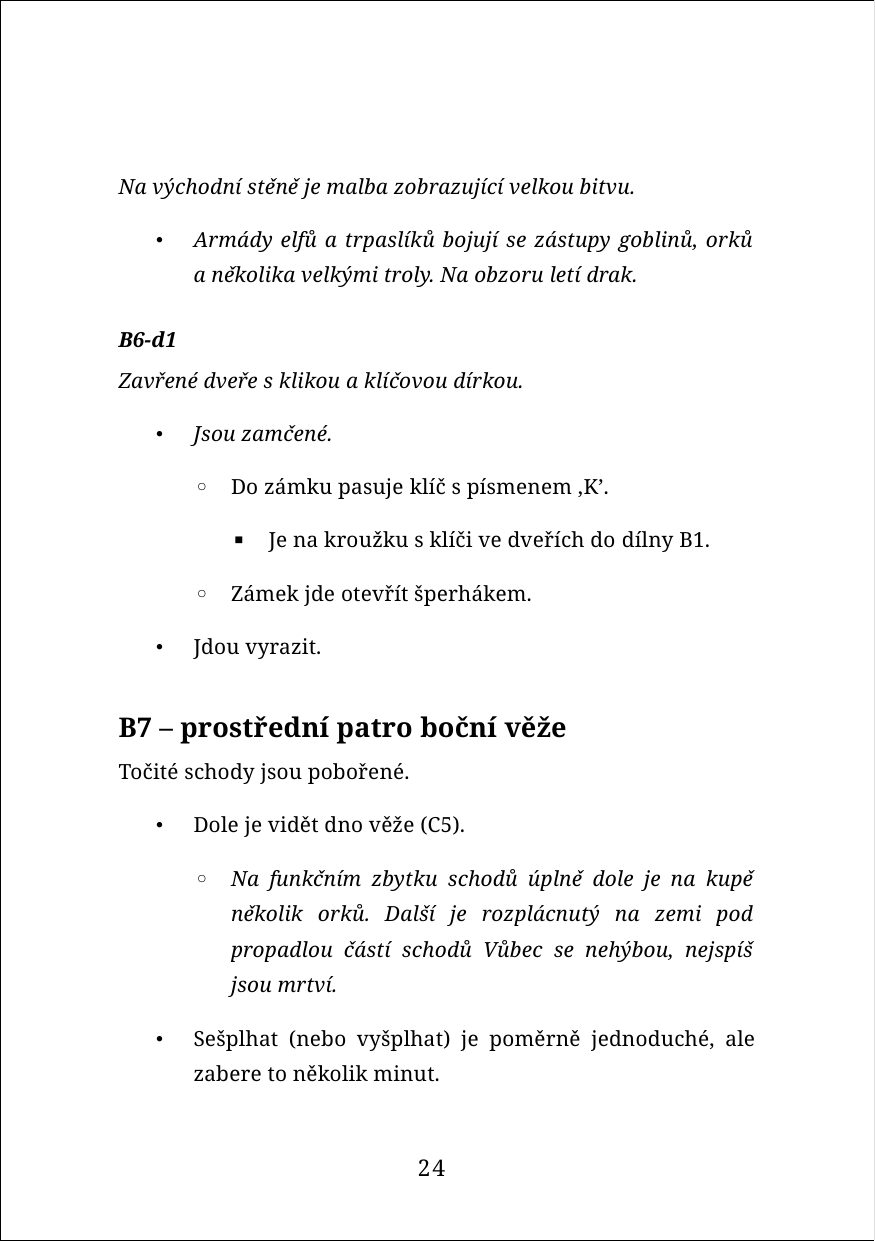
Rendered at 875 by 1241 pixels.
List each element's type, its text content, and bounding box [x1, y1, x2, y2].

list Jdou vyrazit. [156, 632, 756, 660]
list Sešplhat (nebo vyšplhat) je poměrně jednoduché, ale zabere to několik minut. [156, 1024, 756, 1088]
subtitle B7 – prostřední patro boční věže [118, 709, 756, 746]
list Na funkčním zbytku schodů úplně dole je na kupě několik orků. Další je rozplácnutý na zemi pod propadlou částí schodů Vůbec se nehýbou, nejspíš jsou mrtví. [193, 864, 756, 999]
list Do zámku pasuje klíč s písmenem ‚K’. [193, 472, 756, 501]
list Armády elfů a trpaslíků bojují se zástupy goblinů, orků a několika velkými troly. Na obzoru letí drak. [156, 225, 756, 289]
list Zámek jde otevřít šperhákem. [193, 579, 756, 607]
text Na východní stěně je malba zobrazující velkou bitvu. [118, 172, 756, 200]
list Jsou zamčené. [156, 419, 756, 447]
list Dole je vidět dno věže (C5). [156, 811, 756, 839]
text Zavřené dveře s klikou a klíčovou dírkou. [118, 366, 756, 394]
subtitle B6-d1 [118, 326, 756, 354]
list Je na kroužku s klíči ve dveřích do dílny B1. [231, 525, 756, 554]
text Točité schody jsou pobořené. [118, 757, 756, 786]
